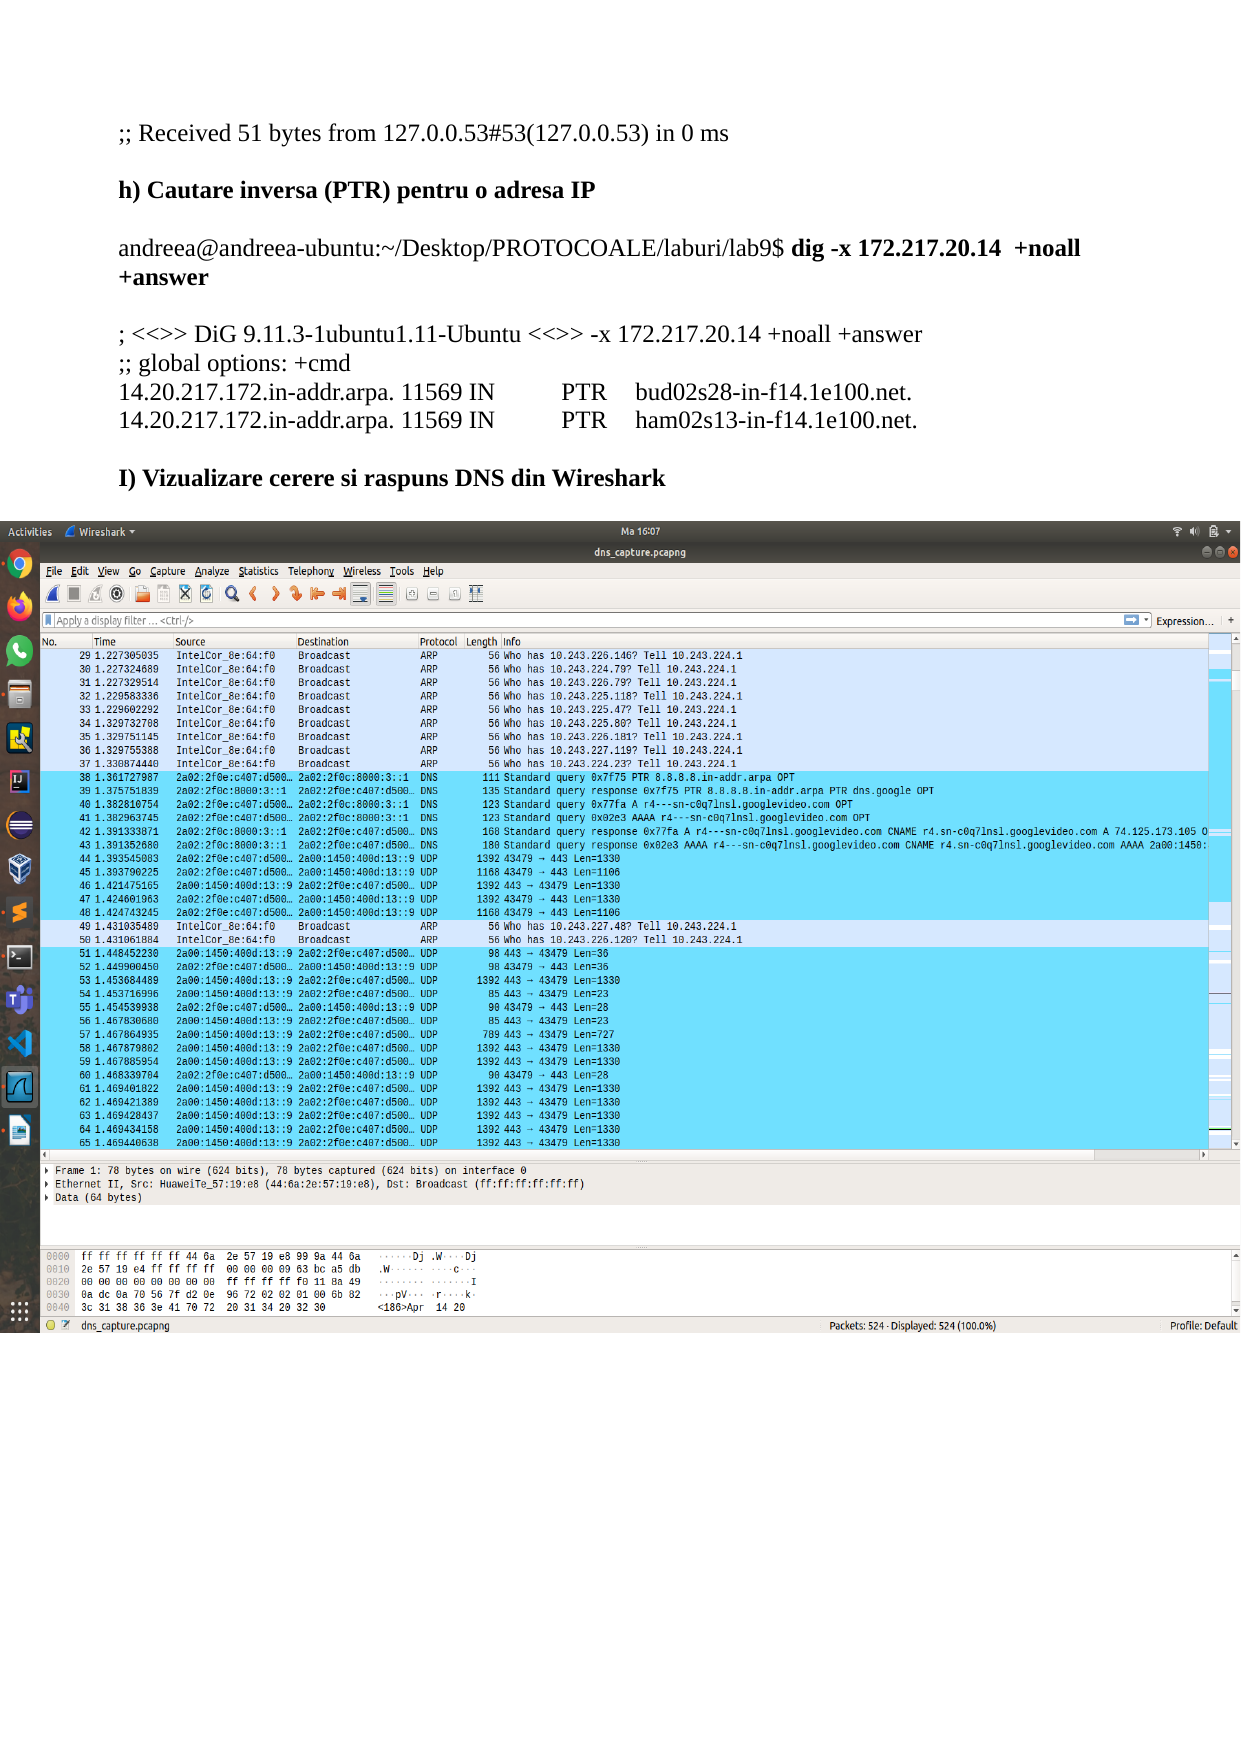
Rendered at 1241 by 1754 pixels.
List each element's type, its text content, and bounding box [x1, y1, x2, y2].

picture [0, 521, 1241, 1333]
text ;; global options: +cmd [118, 348, 1122, 377]
text 14.20.217.172.in-addr.arpa. 11569 IN PTR ham02s13-in-f14.1e100.net. [118, 406, 1122, 434]
text 14.20.217.172.in-addr.arpa. 11569 IN PTR bud02s28-in-f14.1e100.net. [118, 377, 1122, 406]
text andreea@andreea-ubuntu:~/Desktop/PROTOCOALE/laburi/lab9$ dig -x 172.217.20.14 +noall +answer [118, 233, 1122, 291]
text I) Vizualizare cerere si raspuns DNS din Wireshark [118, 463, 1122, 492]
text h) Cautare inversa (PTR) pentru o adresa IP [118, 176, 1122, 204]
text ;; Received 51 bytes from 127.0.0.53#53(127.0.0.53) in 0 ms [118, 118, 1122, 147]
text ; <<>> DiG 9.11.3-1ubuntu1.11-Ubuntu <<>> -x 172.217.20.14 +noall +answer [118, 319, 1122, 348]
